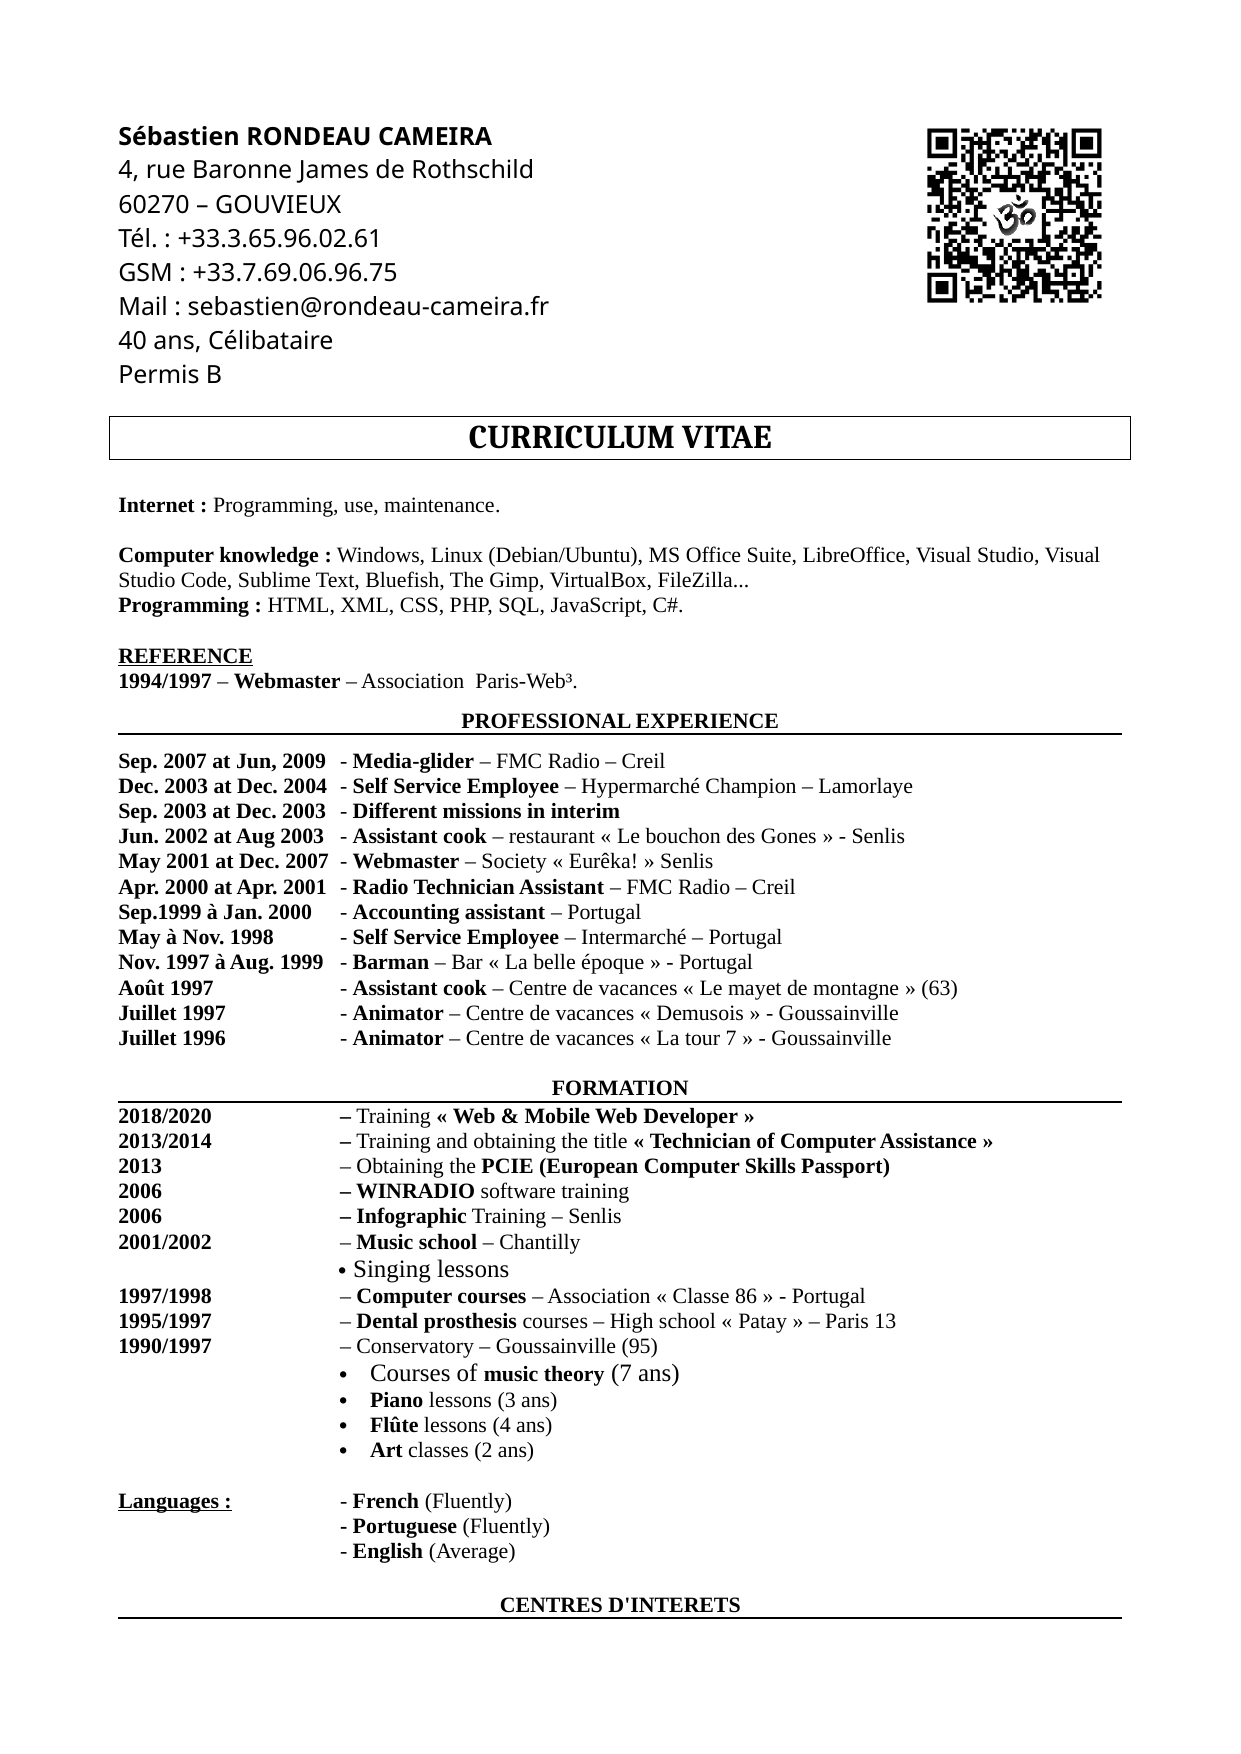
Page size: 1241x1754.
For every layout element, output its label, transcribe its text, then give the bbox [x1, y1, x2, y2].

list Art classes (2 ans) [340, 1437, 1122, 1463]
text Juillet 1997 - Animator – Centre de vacances « Demusois » - Goussainville [118, 1000, 1122, 1025]
text CENTRES D'INTERETS [118, 1592, 1122, 1617]
text FORMATION [118, 1075, 1122, 1101]
text 2013 – Obtaining the PCIE (European Computer Skills Passport) 2006 – WINRADIO software training [118, 1153, 1122, 1203]
text Programming : HTML, XML, CSS, PHP, SQL, JavaScript, C#. [118, 592, 1122, 618]
list Courses of music theory (7 ans) [340, 1358, 1122, 1387]
text 2018/2020 – Training « Web & Mobile Web Developer » [118, 1103, 1122, 1128]
text GSM : +33.7.69.06.96.75 [118, 254, 910, 288]
list Flûte lessons (4 ans) [340, 1412, 1122, 1437]
text 1990/1997 – Conservatory – Goussainville (95) [118, 1333, 1122, 1358]
text Tél. : +33.3.65.96.02.61 [118, 220, 910, 254]
text - Portuguese (Fluently) - English (Average) [118, 1513, 1122, 1592]
text May à Nov. 1998 - Self Service Employee – Intermarché – Portugal [118, 924, 1122, 949]
text 40 ans, Célibataire [118, 322, 1122, 357]
picture [910, 111, 1118, 319]
text Jun. 2002 at Aug 2003 - Assistant cook – restaurant « Le bouchon des Gones » - Senlis [118, 823, 1122, 848]
text Nov. 1997 à Aug. 1999 - Barman – Bar « La belle époque » - Portugal [118, 949, 1122, 974]
text REFERENCE [118, 643, 1122, 668]
subtitle PROFESSIONAL EXPERIENCE [118, 708, 1122, 733]
text 2006 – Infographic Training – Senlis [118, 1203, 1122, 1229]
text 4, rue Baronne James de Rothschild [118, 152, 910, 186]
text Permis B [118, 357, 1122, 391]
text 1997/1998 – Computer courses – Association « Classe 86 » - Portugal [118, 1283, 1122, 1308]
text 1995/1997 – Dental prosthesis courses – High school « Patay » – Paris 13 [118, 1308, 1122, 1333]
list Piano lessons (3 ans) [340, 1387, 1122, 1412]
text Août 1997 - Assistant cook – Centre de vacances « Le mayet de montagne » (63) [118, 974, 1122, 1000]
text 2013/2014 – Training and obtaining the title « Technician of Computer Assistance » [118, 1128, 1122, 1153]
text Sep.1999 à Jan. 2000 - Accounting assistant – Portugal [118, 899, 1122, 924]
text Mail : sebastien@rondeau-cameira.fr [118, 288, 1122, 322]
text Internet : Programming, use, maintenance. [118, 492, 1122, 517]
text Sébastien RONDEAU CAMEIRA [118, 118, 910, 152]
text 1994/1997 – Webmaster – Association Paris-Web³. [118, 668, 1122, 693]
text Sep. 2003 at Dec. 2003 - Different missions in interim [118, 798, 1122, 823]
text May 2001 at Dec. 2007 - Webmaster – Society « Eurêka! » Senlis [118, 848, 1122, 874]
text Sep. 2007 at Jun, 2009 - Media-glider – FMC Radio – Creil [118, 748, 1122, 773]
text 60270 – GOUVIEUX [118, 186, 910, 220]
list Singing lessons [309, 1254, 1122, 1283]
text 2001/2002 – Music school – Chantilly [118, 1229, 1122, 1254]
text Dec. 2003 at Dec. 2004 - Self Service Employee – Hypermarché Champion – Lamorlaye [118, 773, 1122, 798]
text Computer knowledge : Windows, Linux (Debian/Ubuntu), MS Office Suite, LibreOffice, Visual Studio, Visual Studio Code, Sublime Text, Bluefish, The Gimp, VirtualBox, FileZilla... [118, 542, 1122, 592]
text Juillet 1996 - Animator – Centre de vacances « La tour 7 » - Goussainville [118, 1025, 1122, 1050]
text Languages : - French (Fluently) [118, 1488, 1122, 1513]
subtitle CURRICULUM VITAE [110, 417, 1130, 459]
text Apr. 2000 at Apr. 2001 - Radio Technician Assistant – FMC Radio – Creil [118, 874, 1122, 899]
